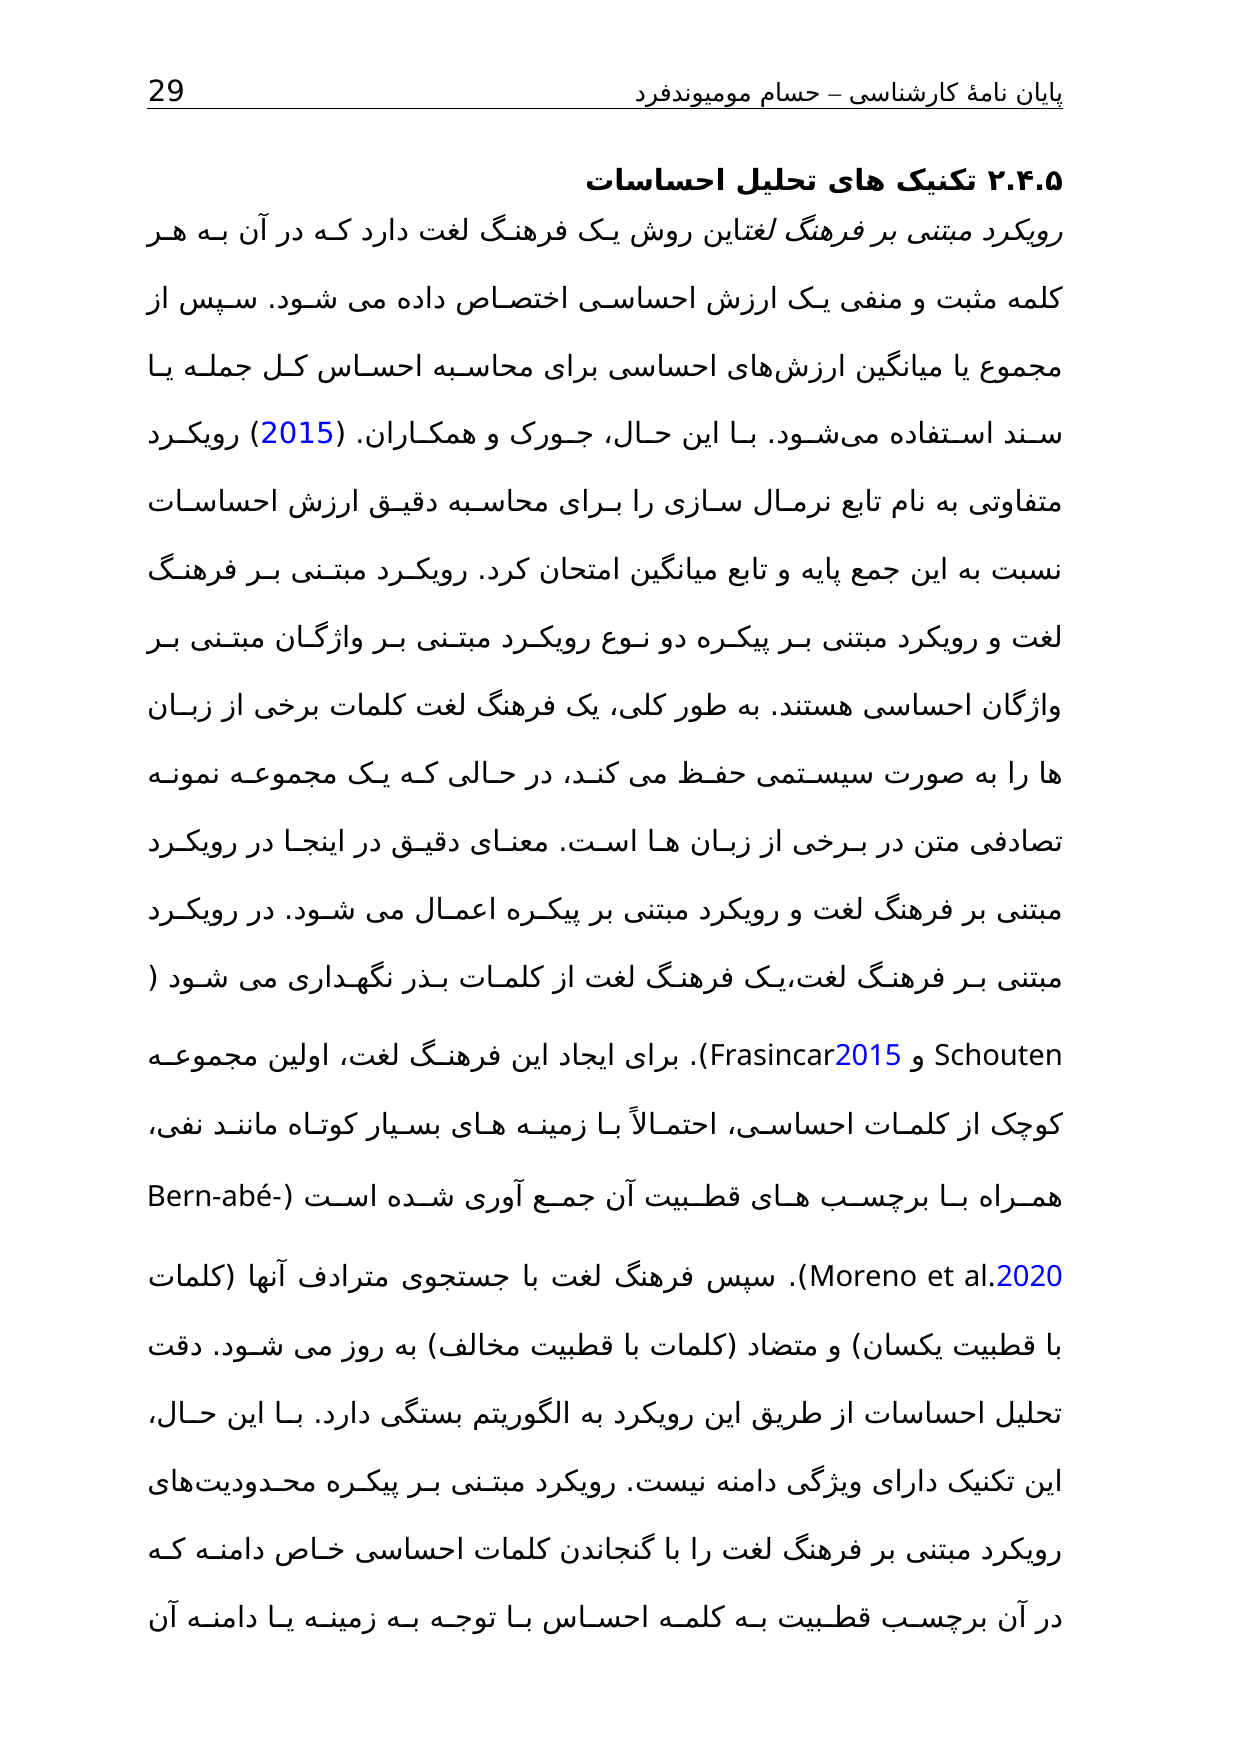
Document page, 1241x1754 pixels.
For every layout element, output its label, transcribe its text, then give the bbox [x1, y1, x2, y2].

subtitle ۲.۴.۵ تکنیک های تحلیل احساسات [147, 148, 1063, 201]
text رویکرد مبتنی بر فرهنگ لغتاین روش یک فرهنگ لغت دارد که در آن به هر کلمه مثبت و منفی یک ارزش احساسی اختصاص داده می شود. سپس از مجموع یا میانگین ارزش‌های احساسی برای محاسبه احساس کل جمله یا سند استفاده می‌شود. با این حال، جورک و همکاران. (2015) رویکرد متفاوتی به نام تابع نرمال سازی را برای محاسبه دقیق ارزش احساسات نسبت به این جمع پایه و تابع میانگین امتحان کرد. رویکرد مبتنی بر فرهنگ لغت و رویکرد مبتنی بر پیکره دو نوع رویکرد مبتنی بر واژگان مبتنی بر واژگان احساسی هستند. به طور کلی، یک فرهنگ لغت کلمات برخی از زبان ها را به صورت سیستمی حفظ می کند، در حالی که یک مجموعه نمونه تصادفی متن در برخی از زبان ها است. معنای دقیق در اینجا در رویکرد مبتنی بر فرهنگ لغت و رویکرد مبتنی بر پیکره اعمال می شود. در رویکرد مبتنی بر فرهنگ لغت،یک فرهنگ لغت از کلمات بذر نگهداری می شود (Schouten و Frasincar2015). برای ایجاد این فرهنگ لغت، اولین مجموعه کوچک از کلمات احساسی، احتمالاً با زمینه های بسیار کوتاه مانند نفی، همراه با برچسب های قطبیت آن جمع آوری شده است (Bern-abé-Moreno et al.2020). سپس فرهنگ لغت با جستجوی مترادف آنها (کلمات با قطبیت یکسان) و متضاد (کلمات با قطبیت مخالف) به روز می شود. دقت تحلیل احساسات از طریق این رویکرد به الگوریتم بستگی دارد. با این حال، این تکنیک دارای ویژگی دامنه نیست. رویکرد مبتنی بر پیکره محدودیت‌های رویکرد مبتنی بر فرهنگ لغت را با گنجاندن کلمات احساسی خاص دامنه که در آن برچسب قطبیت به کلمه احساس با توجه به زمینه یا دامنه آن اختصاص داده می‌شود، حل می‌کند. این یک رویکرد داده محور است که در آن می توان به کلمات احساسی همراه با زمینه دسترسی داشت. این رویکرد مطمئناً می تواند یک رویکرد مبتنی بر قانون با برخی از تکنیک های تجزیه NLP باشد. بنابراین رویکرد مبتنی بر پیکره تمایل به تعمیم ضعیف دارد، اما می تواند عملکرد عالی را در یک حوزه خاص به دست آورد. از آنجایی که رویکرد مبتنی بر فرهنگ لغت، زمینه پیرامون کلمه احساسی را در نظر نمی گیرد، منجر به کارایی کمتری می شود. بنابراین، چو و همکاران. (2014) به صراحت قطبیت زمینه ای را به کار گرفت تا فرهنگ لغت را در حوزه های متعدد با رویکرد داده محور سازگار کند. آنها گرفتند [147, 213, 1063, 1634]
